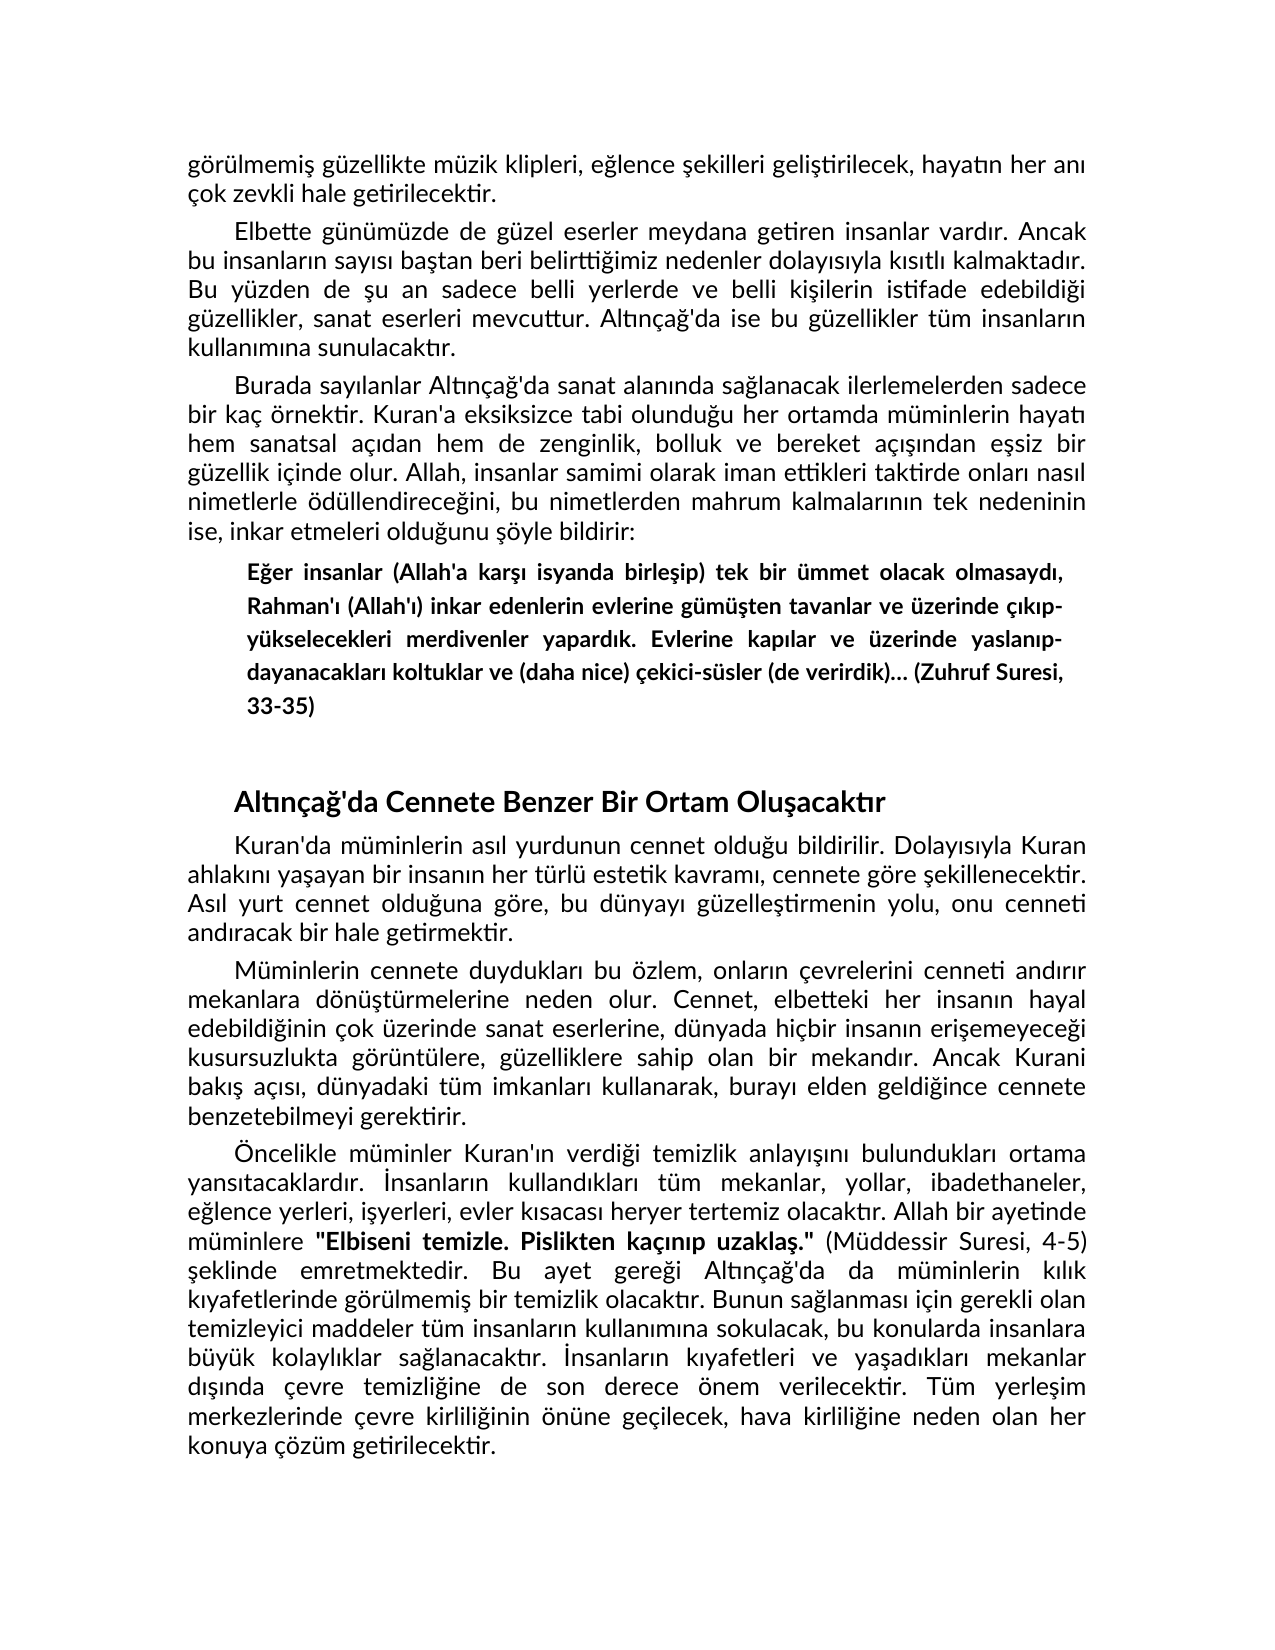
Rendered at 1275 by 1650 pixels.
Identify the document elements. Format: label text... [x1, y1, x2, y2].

subtitle Altınçağ'da Cennete Benzer Bir Ortam Oluşacaktır [187, 783, 1087, 818]
text Elbette günümüzde de güzel eserler meydana getiren insanlar vardır. Ancak bu insanların sayısı baştan beri belirttiğimiz nedenler dolayısıyla kısıtlı kalmaktadır. Bu yüzden de şu an sadece belli yerlerde ve belli kişilerin istifade edebildiği güzellikler, sanat eserleri mevcuttur. Altınçağ'da ise bu güzellikler tüm insanların kullanımına sunulacaktır. [187, 217, 1087, 362]
text Müminlerin cennete duydukları bu özlem, onların çevrelerini cenneti andırır mekanlara dönüştürmelerine neden olur. Cennet, elbetteki her insanın hayal edebildiğinin çok üzerinde sanat eserlerine, dünyada hiçbir insanın erişemeyeceği kusursuzlukta görüntülere, güzelliklere sahip olan bir mekandır. Ancak Kurani bakış açısı, dünyadaki tüm imkanları kullanarak, burayı elden geldiğince cennete benzetebilmeyi gerektirir. [187, 956, 1087, 1131]
text görülmemiş güzellikte müzik klipleri, eğlence şekilleri geliştirilecek, hayatın her anı çok zevkli hale getirilecektir. [187, 150, 1087, 208]
text Kuran'da müminlerin asıl yurdunun cennet olduğu bildirilir. Dolayısıyla Kuran ahlakını yaşayan bir insanın her türlü estetik kavramı, cennete göre şekillenecektir. Asıl yurt cennet olduğuna göre, bu dünyayı güzelleştirmenin yolu, onu cenneti andıracak bir hale getirmektir. [187, 831, 1087, 947]
text Burada sayılanlar Altınçağ'da sanat alanında sağlanacak ilerlemelerden sadece bir kaç örnektir. Kuran'a eksiksizce tabi olunduğu her ortamda müminlerin hayatı hem sanatsal açıdan hem de zenginlik, bolluk ve bereket açışından eşsiz bir güzellik içinde olur. Allah, insanlar samimi olarak iman ettikleri taktirde onları nasıl nimetlerle ödüllendireceğini, bu nimetlerden mahrum kalmalarının tek nedeninin ise, inkar etmeleri olduğunu şöyle bildirir: [187, 371, 1087, 546]
text Öncelikle müminler Kuran'ın verdiği temizlik anlayışını bulundukları ortama yansıtacaklardır. İnsanların kullandıkları tüm mekanlar, yollar, ibadethaneler, eğlence yerleri, işyerleri, evler kısacası heryer tertemiz olacaktır. Allah bir ayetinde müminlere "Elbiseni temizle. Pislikten kaçınıp uzaklaş." (Müddessir Suresi, 4-5) şeklinde emretmektedir. Bu ayet gereği Altınçağ'da da müminlerin kılık kıyafetlerinde görülmemiş bir temizlik olacaktır. Bunun sağlanması için gerekli olan temizleyici maddeler tüm insanların kullanımına sokulacak, bu konularda insanlara büyük kolaylıklar sağlanacaktır. İnsanların kıyafetleri ve yaşadıkları mekanlar dışında çevre temizliğine de son derece önem verilecektir. Tüm yerleşim merkezlerinde çevre kirliliğinin önüne geçilecek, hava kirliliğine neden olan her konuya çözüm getirilecektir. [187, 1139, 1087, 1460]
text Eğer insanlar (Allah'a karşı isyanda birleşip) tek bir ümmet olacak olmasaydı, Rahman'ı (Allah'ı) inkar edenlerin evlerine gümüşten tavanlar ve üzerinde çıkıp-yükselecekleri merdivenler yapardık. Evlerine kapılar ve üzerinde yaslanıp-dayanacakları koltuklar ve (daha nice) çekici-süsler (de verirdik)… (Zuhruf Suresi, 33-35) [247, 554, 1064, 721]
